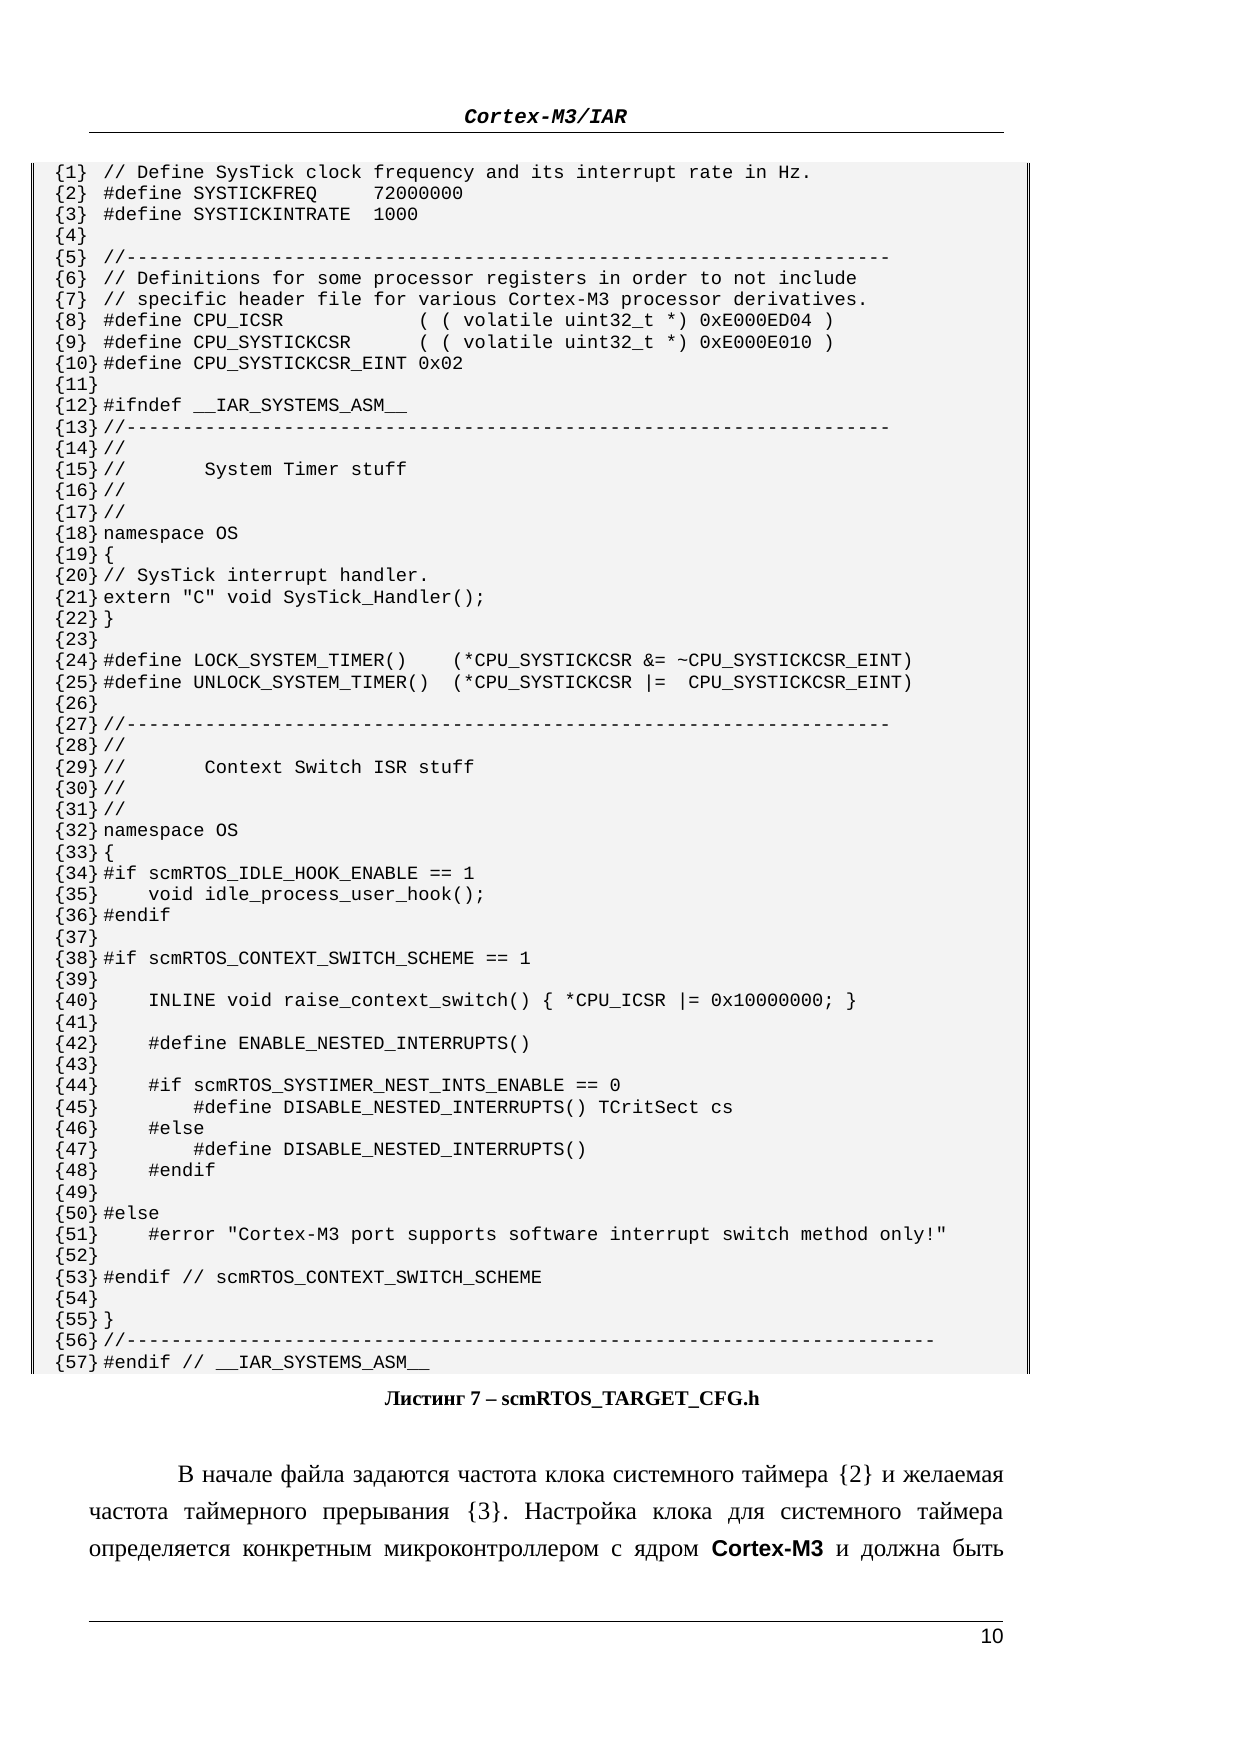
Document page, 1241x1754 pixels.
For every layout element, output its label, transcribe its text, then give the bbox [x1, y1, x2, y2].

list #define SYSTICKINTRATE 1000 [34, 205, 1027, 226]
text Листинг 7 – scmRTOS_TARGET_CFG.h [141, 1386, 1002, 1410]
list extern "C" void SysTick_Handler(); [34, 587, 1027, 609]
list } [34, 609, 1027, 630]
list } [34, 1310, 1027, 1331]
list // System Timer stuff [34, 460, 1027, 481]
list // [34, 481, 1027, 502]
list #define CPU_SYSTICKCSR ( ( volatile uint32_t *) 0xE000E010 ) [34, 332, 1027, 354]
list #define UNLOCK_SYSTEM_TIMER() (*CPU_SYSTICKCSR |= CPU_SYSTICKCSR_EINT) [34, 672, 1027, 694]
list #endif [34, 906, 1027, 927]
list // [34, 736, 1027, 757]
list #ifndef __IAR_SYSTEMS_ASM__ [34, 396, 1027, 417]
list // [34, 502, 1027, 524]
list #define DISABLE_NESTED_INTERRUPTS() TCritSect cs [34, 1097, 1027, 1119]
list // [34, 800, 1027, 821]
list INLINE void raise_context_switch() { *CPU_ICSR |= 0x10000000; } [34, 991, 1027, 1012]
list // specific header file for various Cortex-M3 processor derivatives. [34, 290, 1027, 311]
list // Context Switch ISR stuff [34, 757, 1027, 779]
list // Definitions for some processor registers in order to not include [34, 269, 1027, 290]
text В начале файла задаются частота клока системного таймера {2} и желаемая частота таймерного прерывания {3}. Настройка клока для системного таймера определяется конкретным микроконтроллером с ядром Cortex-M3 и должна быть [88, 1459, 1004, 1562]
list namespace OS [34, 821, 1027, 842]
list //-------------------------------------------------------------------- [34, 247, 1027, 269]
list // [34, 439, 1027, 460]
list #endif // scmRTOS_CONTEXT_SWITCH_SCHEME [34, 1267, 1027, 1289]
list #define LOCK_SYSTEM_TIMER() (*CPU_SYSTICKCSR &= ~CPU_SYSTICKCSR_EINT) [34, 651, 1027, 672]
list #if scmRTOS_SYSTIMER_NEST_INTS_ENABLE == 0 [34, 1076, 1027, 1097]
list #error "Cortex-M3 port supports software interrupt switch method only!" [34, 1225, 1027, 1246]
list void idle_process_user_hook(); [34, 885, 1027, 906]
list // Define SysTick clock frequency and its interrupt rate in Hz. [31, 162, 1027, 184]
list // SysTick interrupt handler. [34, 566, 1027, 587]
list { [34, 842, 1027, 864]
list //-------------------------------------------------------------------- [34, 715, 1027, 736]
list #define CPU_SYSTICKCSR_EINT 0x02 [34, 354, 1027, 375]
list #endif // __IAR_SYSTEMS_ASM__ [34, 1352, 1027, 1374]
list //------------------------------------------------------------------------ [34, 1331, 1027, 1352]
list #define CPU_ICSR ( ( volatile uint32_t *) 0xE000ED04 ) [34, 311, 1027, 332]
list #endif [34, 1161, 1027, 1182]
list #if scmRTOS_CONTEXT_SWITCH_SCHEME == 1 [34, 949, 1027, 970]
list #define SYSTICKFREQ 72000000 [34, 184, 1027, 205]
list #else [34, 1119, 1027, 1140]
list namespace OS [34, 524, 1027, 545]
list { [34, 545, 1027, 566]
list //-------------------------------------------------------------------- [34, 417, 1027, 439]
list // [34, 779, 1027, 800]
list #define ENABLE_NESTED_INTERRUPTS() [34, 1034, 1027, 1055]
list #else [34, 1204, 1027, 1225]
list #if scmRTOS_IDLE_HOOK_ENABLE == 1 [34, 864, 1027, 885]
list #define DISABLE_NESTED_INTERRUPTS() [34, 1140, 1027, 1161]
